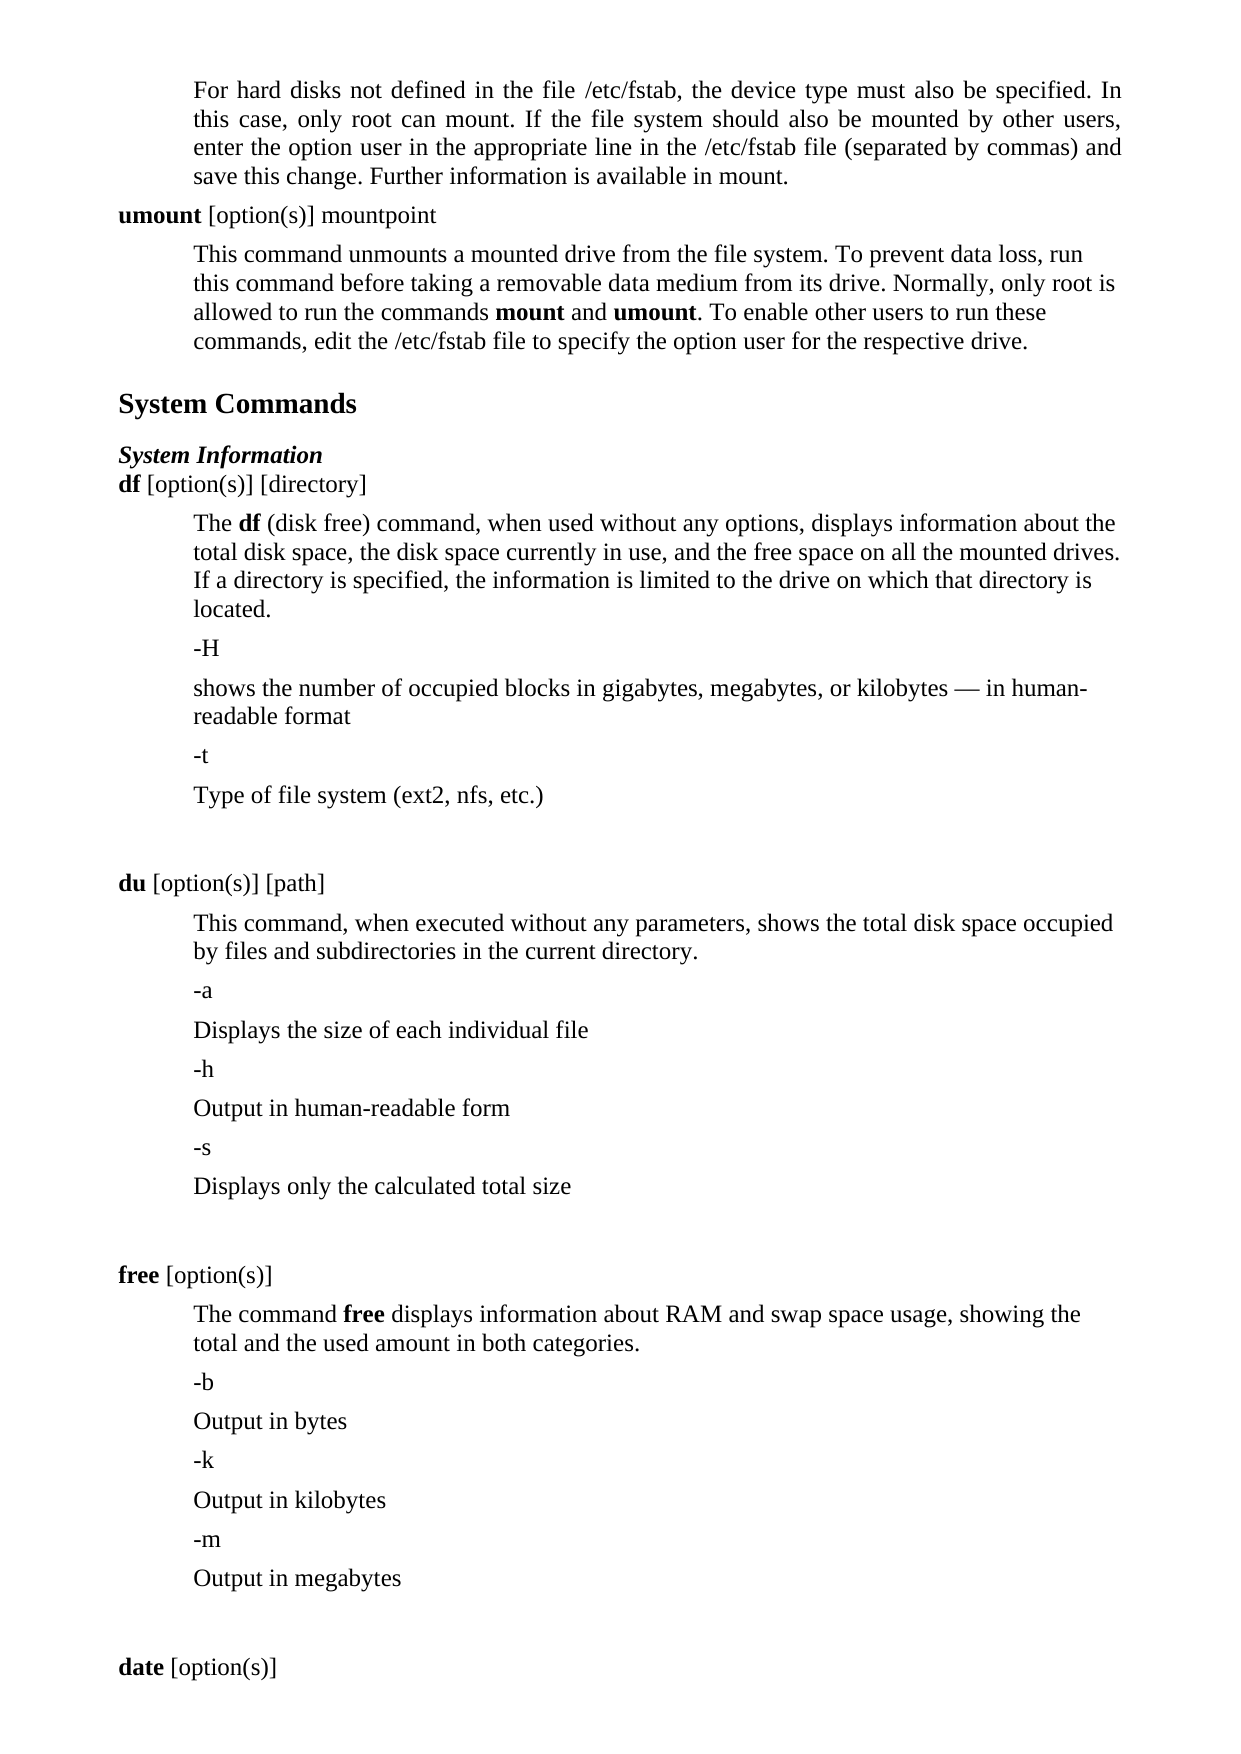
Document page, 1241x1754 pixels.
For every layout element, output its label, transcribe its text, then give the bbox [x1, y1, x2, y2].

text df [option(s)] [directory] [118, 469, 1122, 498]
text -b [193, 1367, 1122, 1396]
text This command unmounts a mounted drive from the file system. To prevent data loss, run this command before taking a removable data medium from its drive. Normally, only root is allowed to run the commands mount and umount. To enable other users to run these commands, edit the /etc/fstab file to specify the option user for the respective drive. [193, 239, 1122, 354]
text Type of file system (ext2, nfs, etc.) [193, 780, 1122, 808]
text Output in kilobytes [193, 1485, 1122, 1513]
text Output in megabytes [193, 1563, 1122, 1592]
text The df (disk free) command, when used without any options, displays information about the total disk space, the disk space currently in use, and the free space on all the mounted drives. If a directory is specified, the information is limited to the drive on which that directory is located. [193, 508, 1122, 623]
text This command, when executed without any parameters, shows the total disk space occupied by files and subdirectories in the current directory. [193, 908, 1122, 965]
text -s [193, 1132, 1122, 1161]
text shows the number of occupied blocks in gigabytes, megabytes, or kilobytes — in human-readable format [193, 673, 1122, 730]
text umount [option(s)] mountpoint [118, 200, 1122, 229]
text Output in human-readable form [193, 1093, 1122, 1122]
text Output in bytes [193, 1406, 1122, 1435]
text -H [193, 633, 1122, 662]
text -a [193, 976, 1122, 1004]
subtitle System Information [118, 440, 1122, 469]
text -t [193, 741, 1122, 769]
text -m [193, 1524, 1122, 1553]
text date [option(s)] [118, 1652, 1122, 1681]
text For hard disks not defined in the file /etc/fstab, the device type must also be specified. In this case, only root can mount. If the file system should also be mounted by other users, enter the option user in the appropriate line in the /etc/fstab file (separated by commas) and save this change. Further information is available in mount. [193, 75, 1122, 190]
text -k [193, 1446, 1122, 1474]
text -h [193, 1054, 1122, 1083]
text The command free displays information about RAM and swap space usage, showing the total and the used amount in both categories. [193, 1299, 1122, 1357]
text Displays only the calculated total size [193, 1171, 1122, 1200]
subtitle System Commands [118, 386, 1122, 419]
text Displays the size of each individual file [193, 1015, 1122, 1043]
text du [option(s)] [path] [118, 868, 1122, 897]
text free [option(s)] [118, 1260, 1122, 1289]
